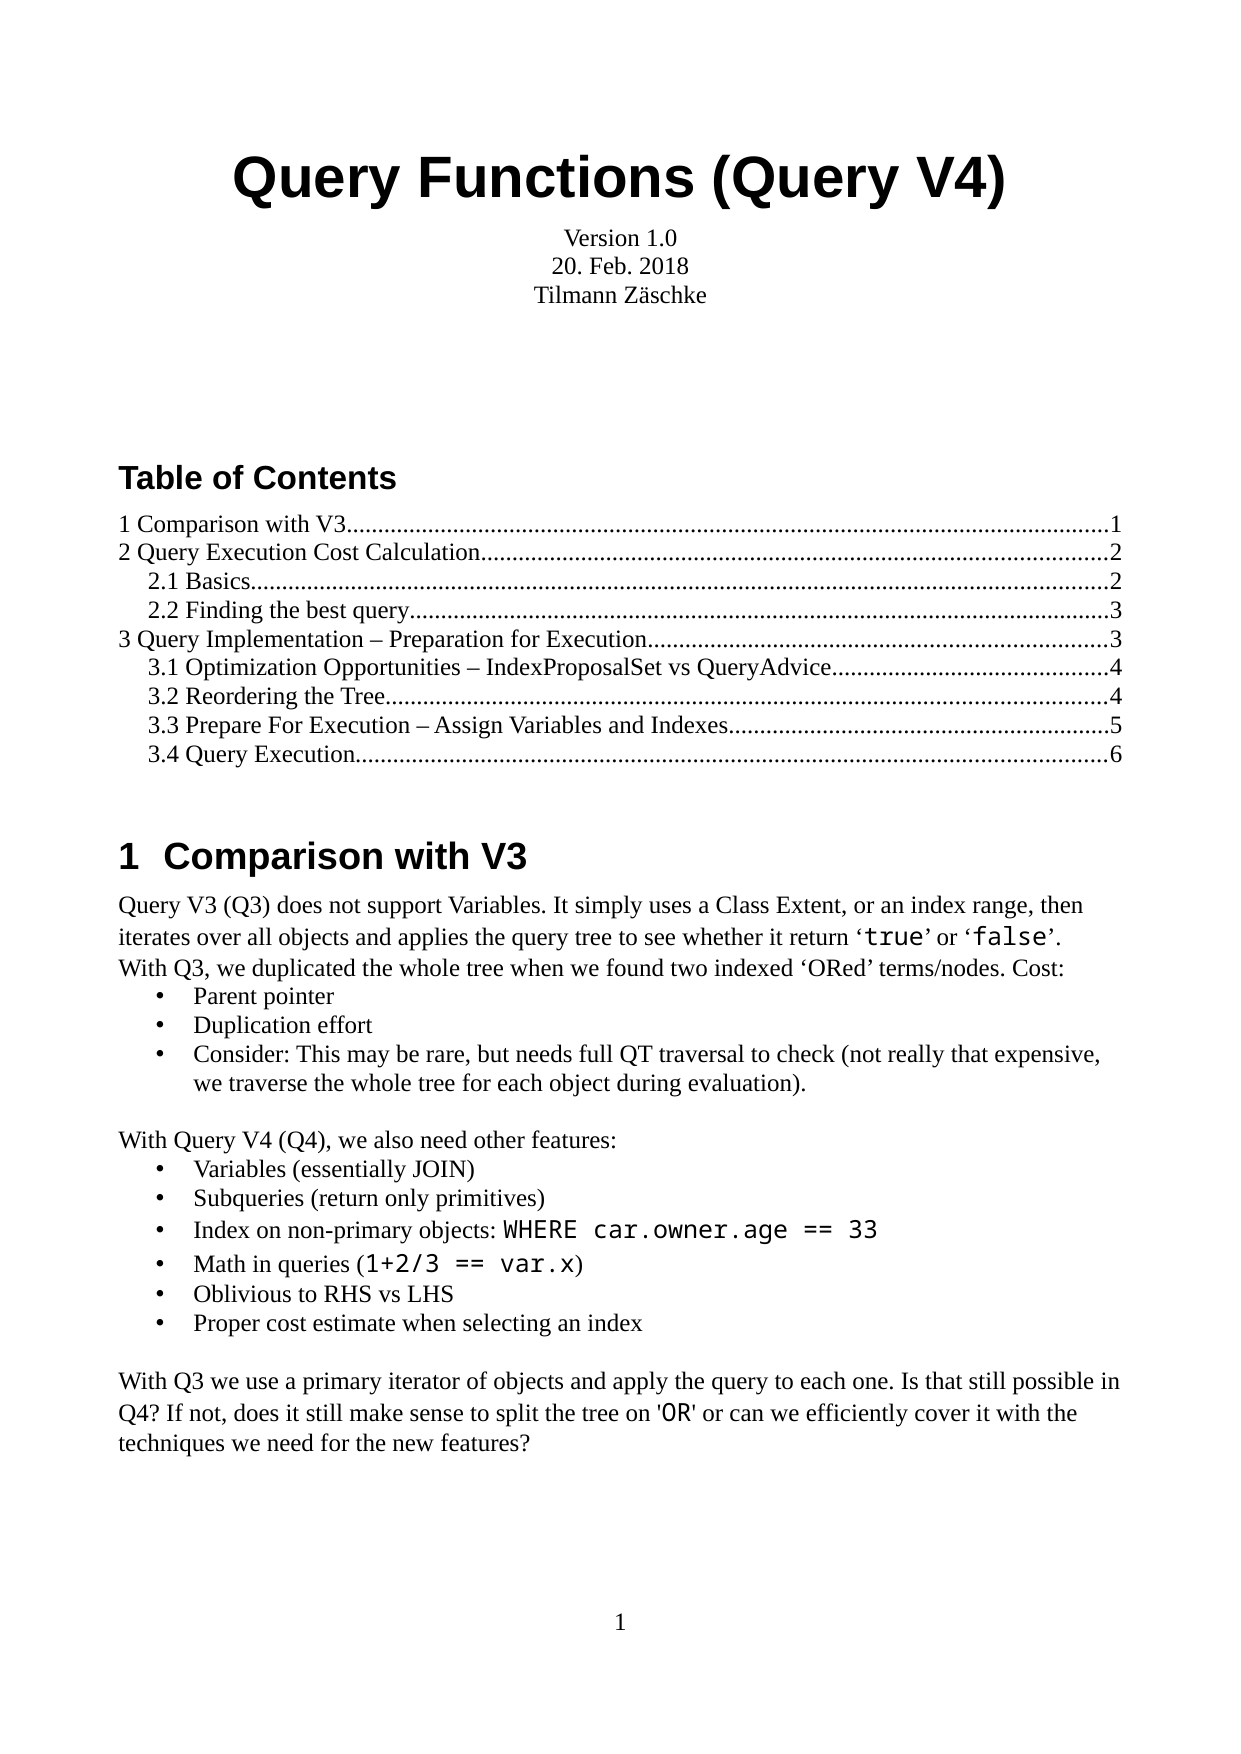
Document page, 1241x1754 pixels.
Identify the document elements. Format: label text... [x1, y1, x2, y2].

text 2 Query Execution Cost Calculation 2 [118, 537, 1122, 566]
list Math in queries (1+2/3 == var.x) [156, 1245, 1122, 1279]
text 2.2 Finding the best query 3 [148, 595, 1122, 624]
list Oblivious to RHS vs LHS [156, 1279, 1122, 1308]
text 3 Query Implementation – Preparation for Execution 3 [118, 624, 1122, 652]
text 3.2 Reordering the Tree 4 [148, 681, 1122, 710]
text 2.1 Basics 2 [148, 566, 1122, 595]
list Index on non-primary objects: WHERE car.owner.age == 33 [156, 1211, 1122, 1245]
text 3.3 Prepare For Execution – Assign Variables and Indexes 5 [148, 710, 1122, 739]
list Subqueries (return only primitives) [156, 1183, 1122, 1211]
list Proper cost estimate when selecting an index [156, 1308, 1122, 1337]
subtitle Comparison with V3 [118, 834, 1122, 877]
list Duplication effort [156, 1010, 1122, 1039]
list Consider: This may be rare, but needs full QT traversal to check (not really that expensive, we traverse the whole tree for each object during evaluation). [156, 1039, 1122, 1096]
text 3.1 Optimization Opportunities – IndexProposalSet vs QueryAdvice 4 [148, 652, 1122, 681]
text 1 Comparison with V3 1 [118, 509, 1122, 537]
text Query V3 (Q3) does not support Variables. It simply uses a Class Extent, or an index range, then iterates over all objects and applies the query tree to see whether it return ‘true’ or ‘false’. [118, 890, 1122, 953]
text 20. Feb. 2018 [118, 251, 1122, 280]
title Query Functions (Query V4) [118, 143, 1122, 210]
text With Query V4 (Q4), we also need other features: [118, 1125, 1122, 1154]
text Tilmann Zäschke [118, 280, 1122, 309]
subtitle Table of Contents [118, 458, 1122, 496]
text With Q3 we use a primary iterator of objects and apply the query to each one. Is that still possible in Q4? If not, does it still make sense to split the tree on 'OR' or can we efficiently cover it with the techniques we need for the new features? [118, 1366, 1122, 1457]
text With Q3, we duplicated the whole tree when we found two indexed ‘ORed’ terms/nodes. Cost: [118, 953, 1122, 981]
text 3.4 Query Execution 6 [148, 739, 1122, 767]
list Parent pointer [156, 981, 1122, 1010]
list Variables (essentially JOIN) [156, 1154, 1122, 1183]
text Version 1.0 [118, 223, 1122, 251]
